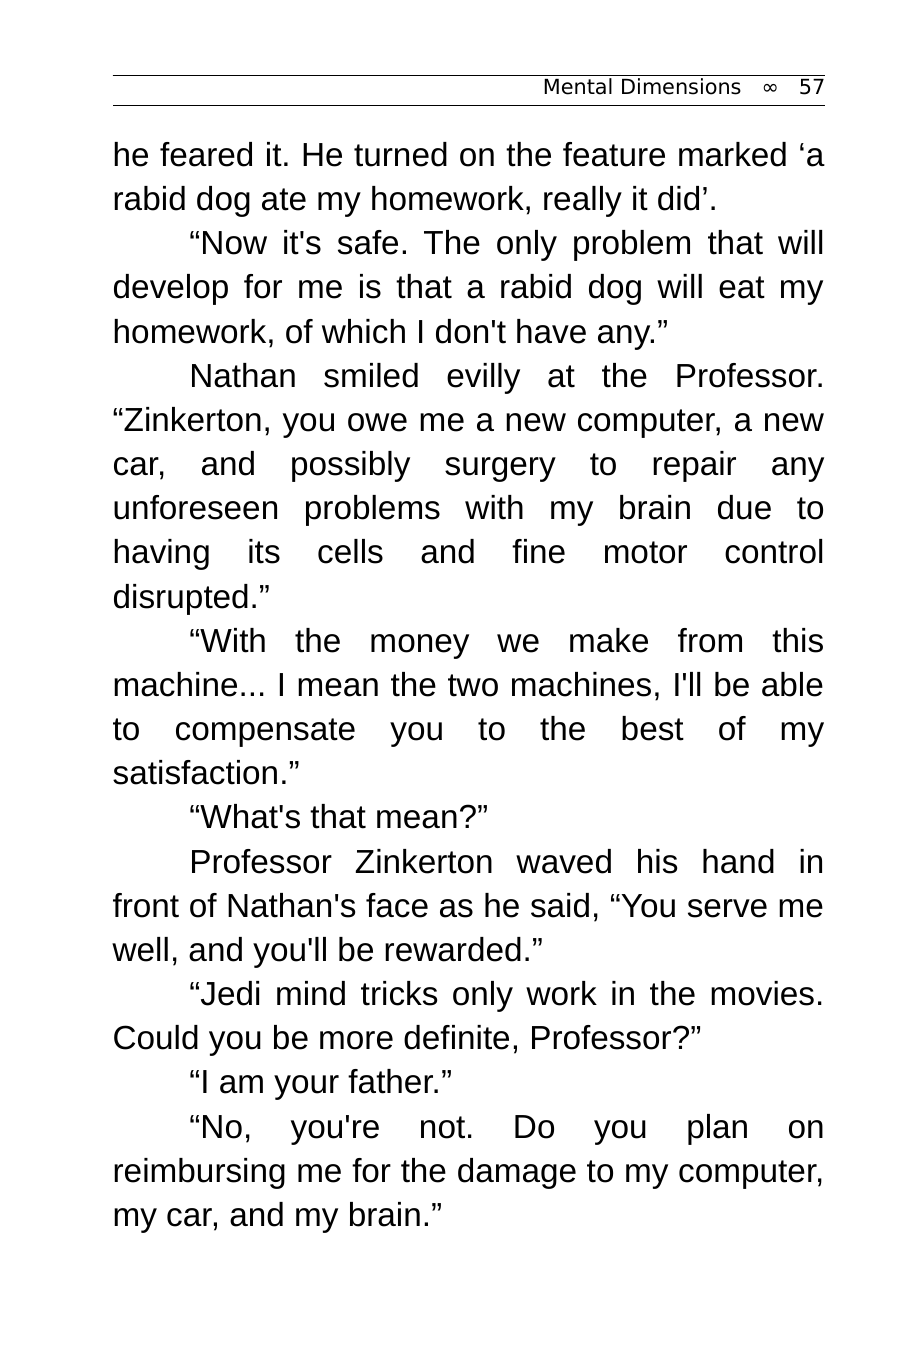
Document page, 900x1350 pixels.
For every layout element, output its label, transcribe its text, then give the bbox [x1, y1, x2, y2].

text he feared it. He turned on the feature marked ‘a rabid dog ate my homework, really it did’. [112, 135, 825, 218]
text Nathan smiled evilly at the Professor. “Zinkerton, you owe me a new computer, a new car, and possibly surgery to repair any unforeseen problems with my brain due to having its cells and fine motor control disrupted.” [112, 356, 825, 615]
text “Now it's safe. The only problem that will develop for me is that a rabid dog will eat my homework, of which I don't have any.” [112, 223, 825, 350]
text “No, you're not. Do you plan on reimbursing me for the damage to my computer, my car, and my brain.” [112, 1107, 825, 1233]
text “What's that mean?” [112, 797, 825, 836]
text “Jedi mind tricks only work in the movies. Could you be more definite, Professor?” [112, 974, 825, 1057]
text “I am your father.” [112, 1062, 825, 1101]
text Professor Zinkerton waved his hand in front of Nathan's face as he said, “You serve me well, and you'll be rewarded.” [112, 842, 825, 968]
text “With the money we make from this machine... I mean the two machines, I'll be able to compensate you to the best of my satisfaction.” [112, 621, 825, 792]
